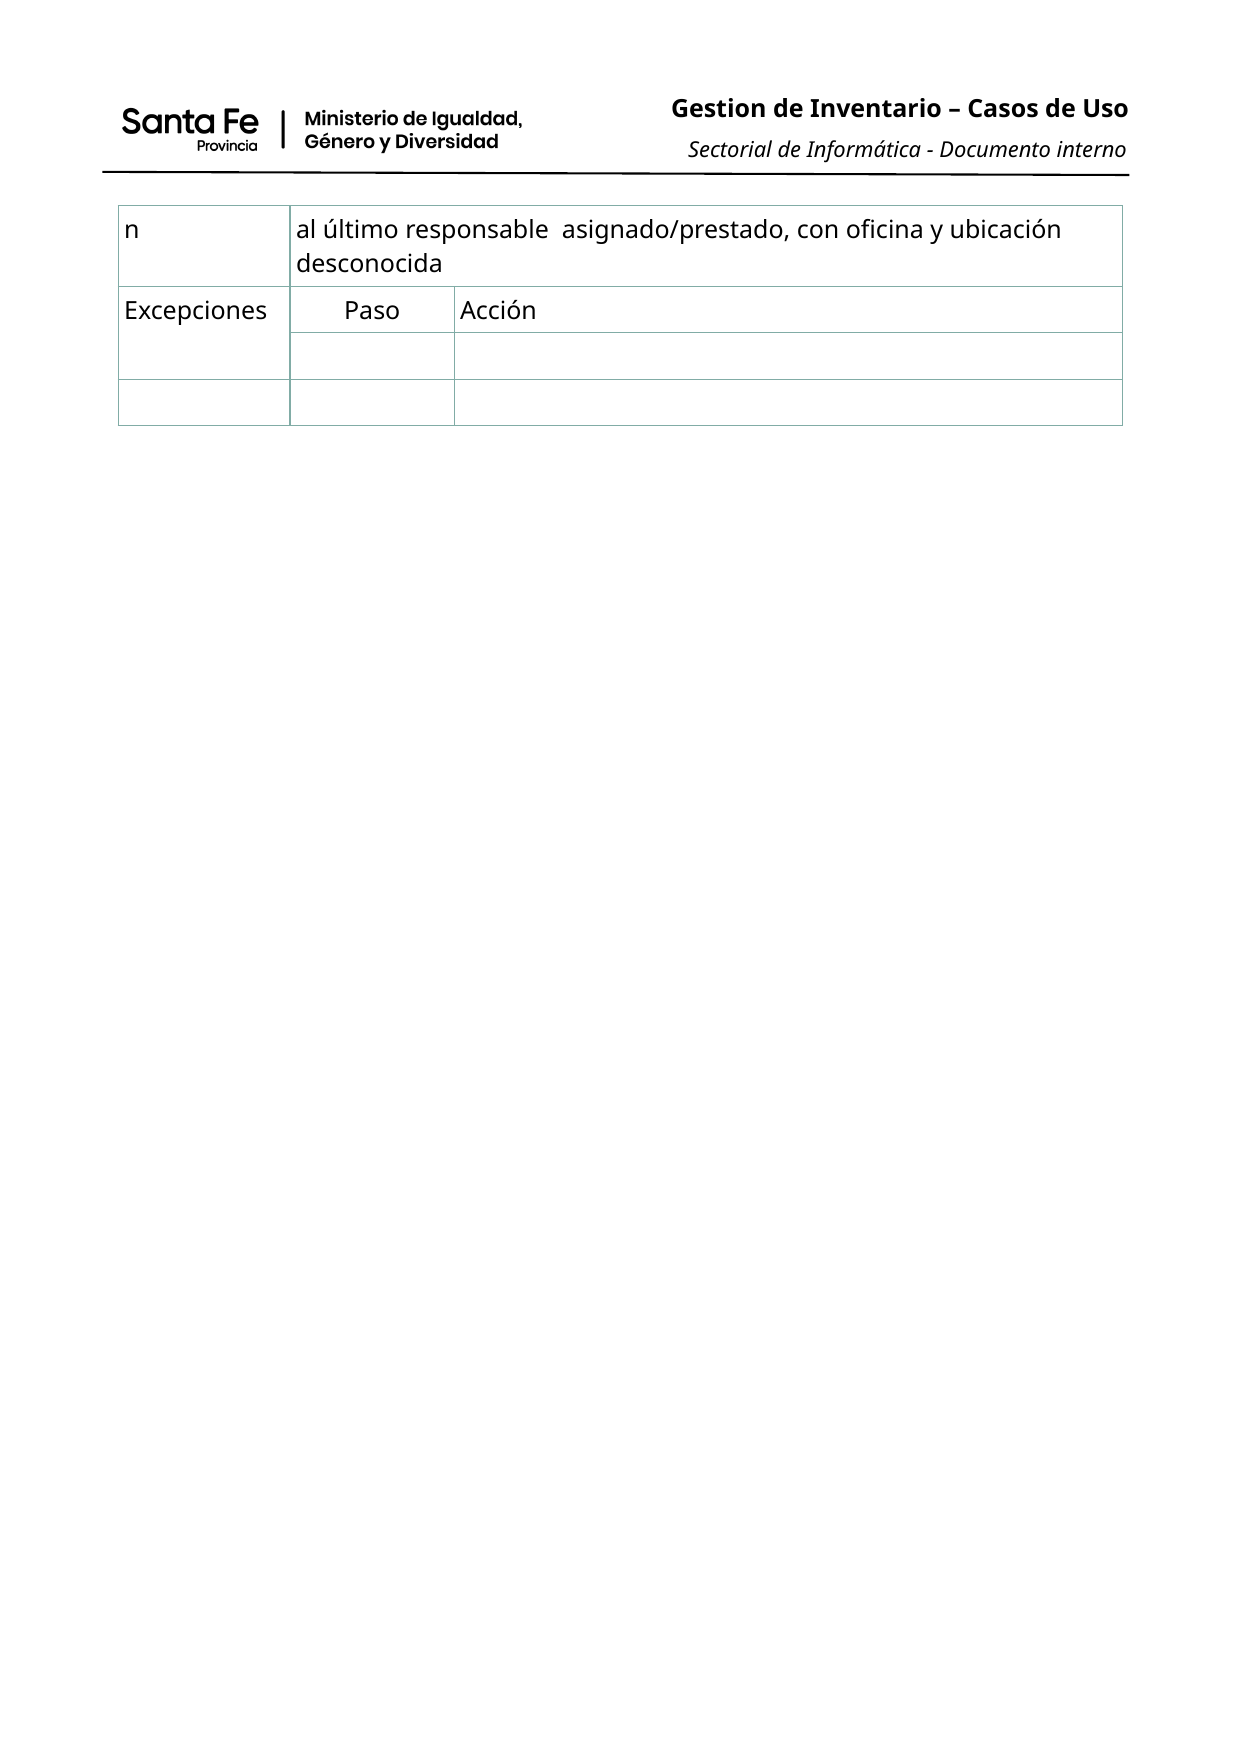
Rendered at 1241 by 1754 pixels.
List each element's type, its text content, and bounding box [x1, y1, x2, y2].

table_cell Excepciones [119, 287, 289, 332]
table_cell [455, 333, 1122, 379]
table_cell [119, 380, 289, 425]
table_cell [291, 380, 454, 425]
table_cell Acción [455, 287, 1122, 332]
table_cell [119, 332, 289, 379]
table_cell n [119, 206, 289, 286]
table_cell [455, 380, 1122, 425]
table_cell [291, 333, 454, 379]
picture [102, 91, 550, 162]
table_cell Paso [291, 287, 454, 332]
table_cell al último responsable asignado/prestado, con oficina y ubicación desconocida [291, 206, 1122, 286]
